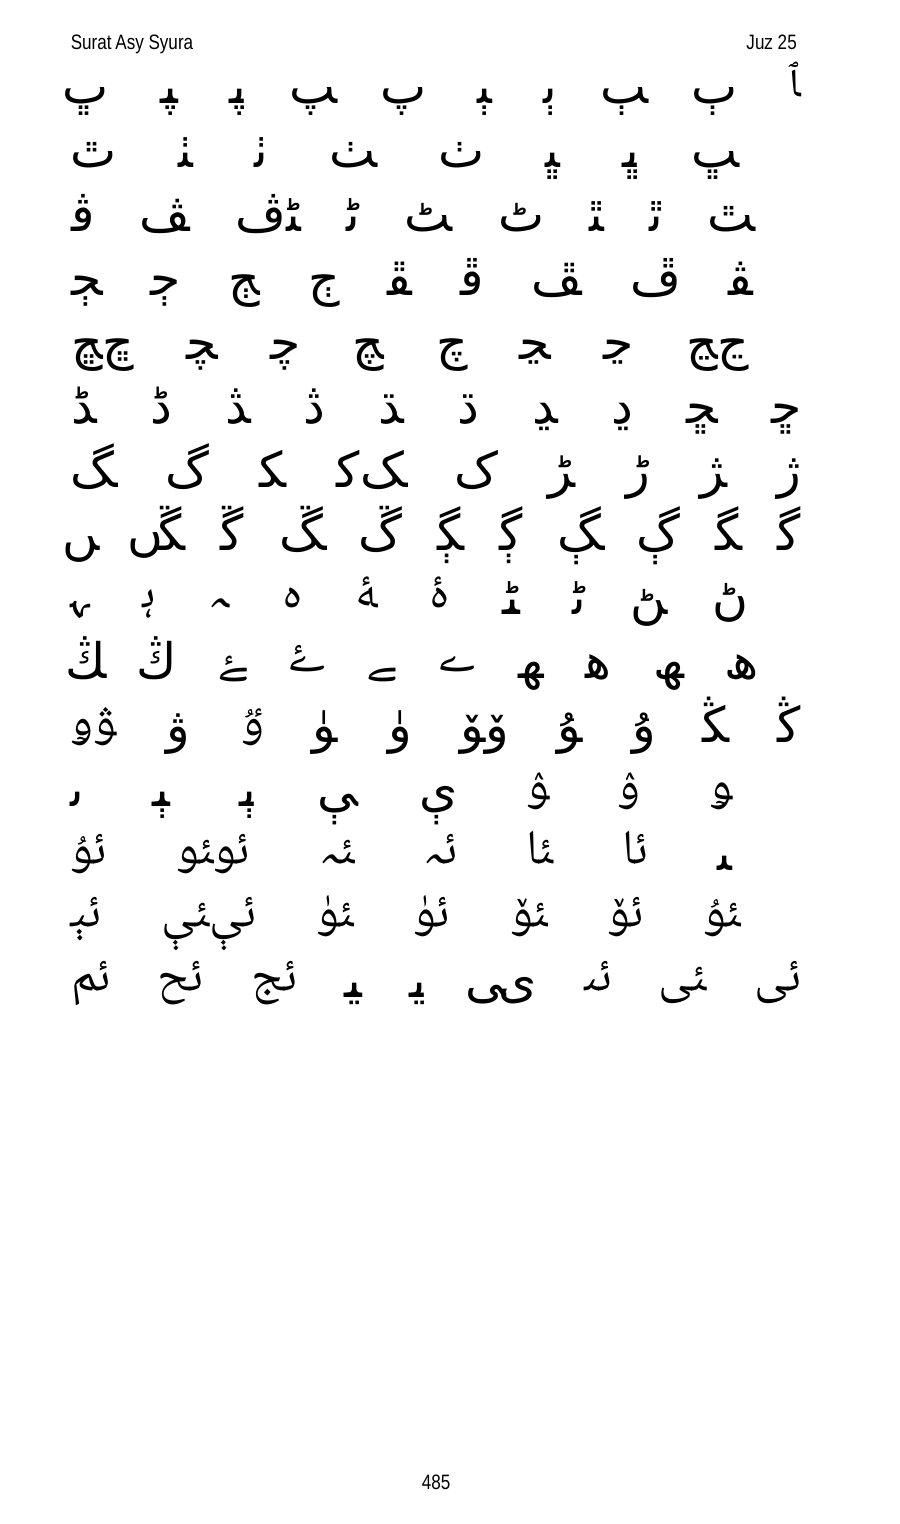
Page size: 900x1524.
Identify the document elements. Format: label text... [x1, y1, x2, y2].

text ﮊ ﮋ ﮌ ﮍ ﮎ ﮏﮐ ﮑ ﮒ ﮓ [71, 443, 801, 507]
text ﭣ ﭤ ﭥ ﭦ ﭧ ﭨ ﭩﭪ ﭫ ﭬ [71, 188, 801, 252]
text ﭭ ﭮ ﭯ ﭰ ﭱ ﭲ ﭳ ﭴ ﭵ [71, 252, 801, 315]
text ﯱ ﯲ ﯳ ﯴ ﯵ ﯶﯷ ﯸ [71, 890, 801, 954]
text ﮀ ﮁ ﮂ ﮃ ﮄ ﮅ ﮆ ﮇ ﮈ ﮉ [71, 379, 801, 443]
text ﭶﭷ ﭸ ﭹ ﭺ ﭻ ﭼ ﭽ ﭾﭿ [71, 315, 801, 379]
text ﮪ ﮫ ﮬ ﮭ ﮮ ﮯ ﮰ ﮱ ﯓ ﯔ [71, 635, 801, 698]
text ﯕ ﯖ ﯗ ﯘ ﯙﯚ ﯛ ﯜ ﯝ ﯞ ﯟﯠ [71, 698, 801, 762]
text ﯹ ﯺ ﯻ ﯼﯽ ﯾ ﯿ ﰀ ﰁ ﰂ [71, 954, 801, 1018]
text ﮔ ﮕ ﮖ ﮗ ﮘ ﮙ ﮚ ﮛ ﮜ ﮝﮞ ﮟ [71, 507, 801, 571]
text ﯩ ﯪ ﯫ ﯬ ﯭ ﯮﯯ ﯰ [71, 826, 801, 890]
text ﭑ ﭒ ﭓ ﭔ ﭕ ﭖ ﭗ ﭘ ﭙ ﭚ [71, 60, 801, 124]
text ﯡ ﯢ ﯣ ﯤ ﯥ ﯦ ﯧ ﯨ [71, 762, 801, 826]
text ﭛ ﭜ ﭝ ﭞ ﭟ ﭠ ﭡ ﭢ [71, 124, 801, 188]
text ﮠ ﮡ ﮢ ﮣ ﮤ ﮥ ﮦ ﮧ ﮨ ﮩ [71, 571, 801, 635]
